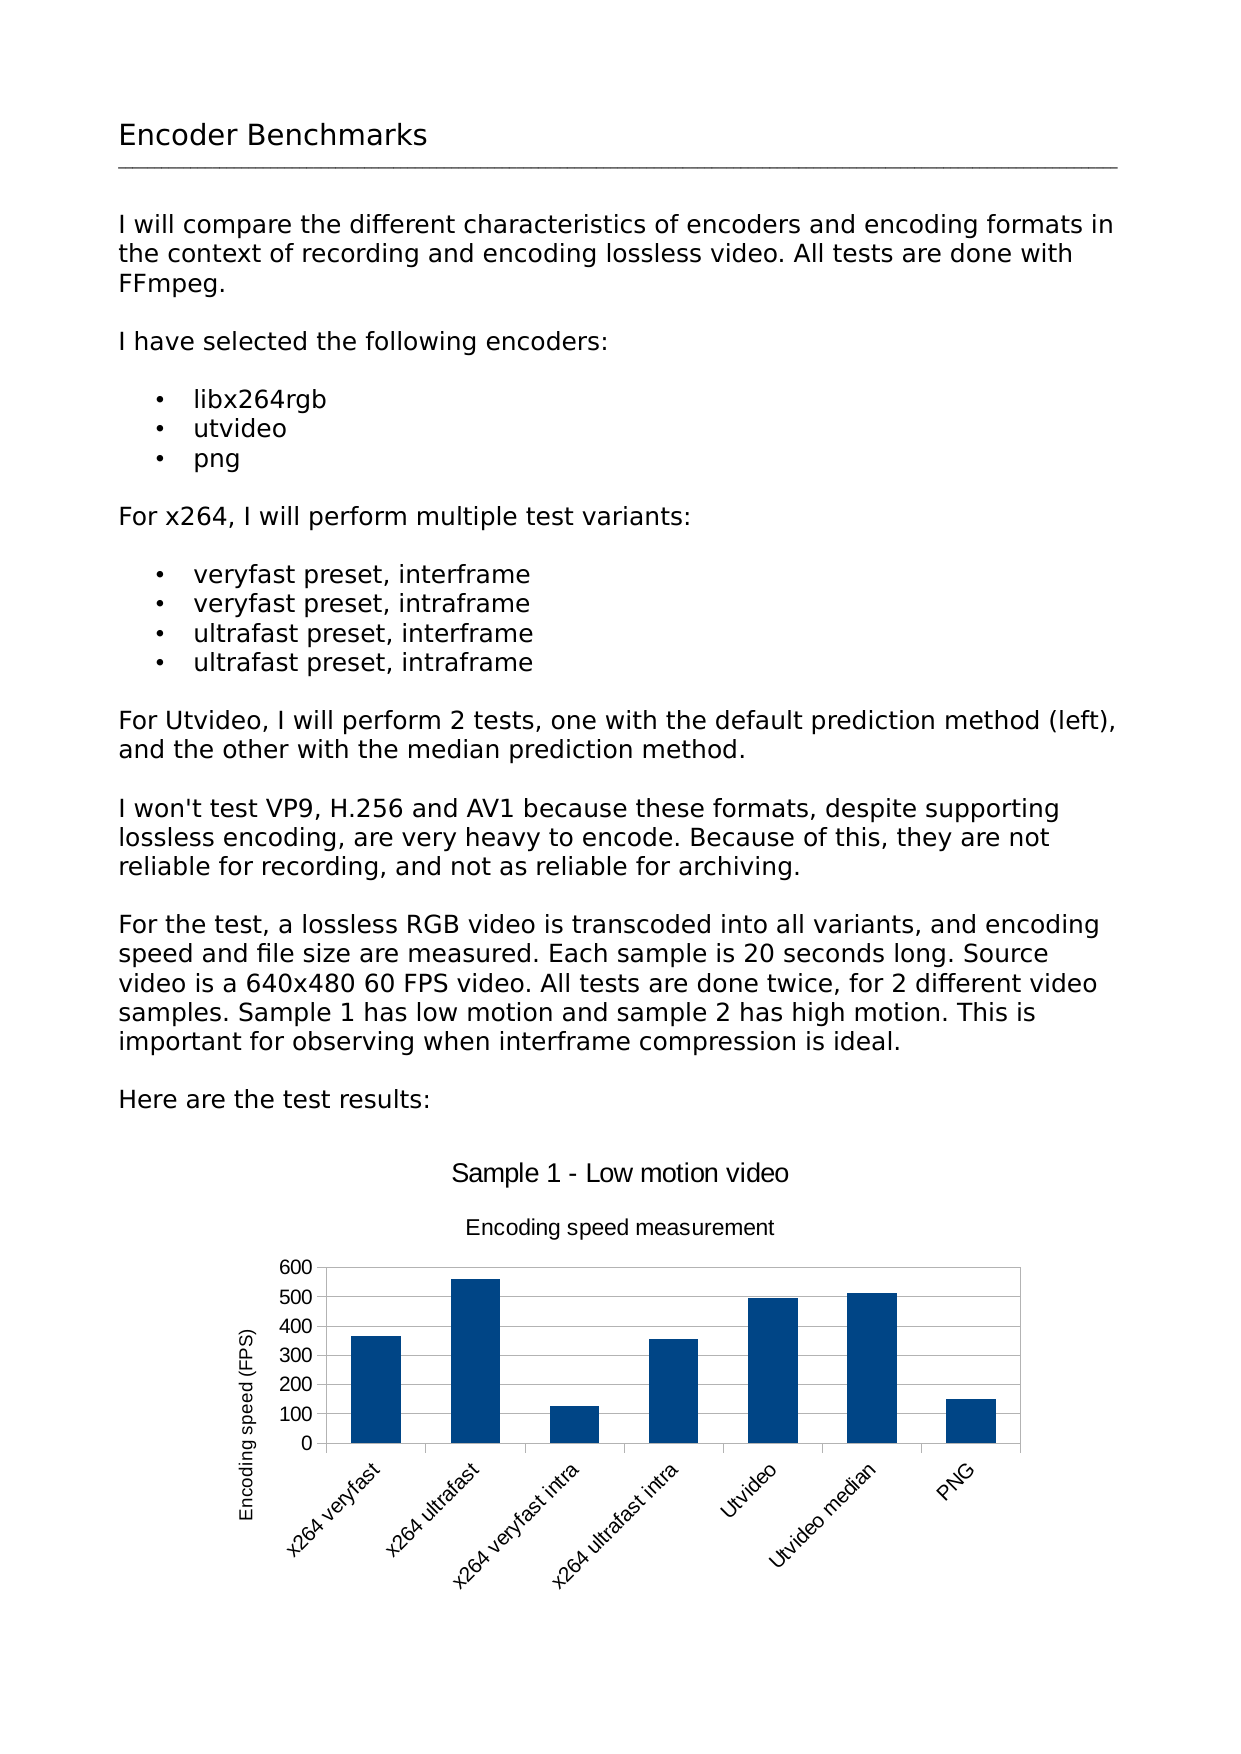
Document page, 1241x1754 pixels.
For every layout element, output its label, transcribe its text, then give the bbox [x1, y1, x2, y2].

text For the test, a lossless RGB video is transcoded into all variants, and encoding speed and file size are measured. Each sample is 20 seconds long. Source video is a 640x480 60 FPS video. All tests are done twice, for 2 different video samples. Sample 1 has low motion and sample 2 has high motion. This is important for observing when interframe compression is ideal. [118, 910, 1122, 1056]
text __________________________________________________________________________________________________________________________________________ [118, 152, 1122, 181]
list utvideo [156, 414, 1122, 444]
text I will compare the different characteristics of encoders and encoding formats in the context of recording and encoding lossless video. All tests are done with FFmpeg. [118, 210, 1122, 298]
list veryfast preset, intraframe [156, 589, 1122, 619]
list ultrafast preset, intraframe [156, 648, 1122, 677]
list png [156, 444, 1122, 473]
text For x264, I will perform multiple test variants: [118, 502, 1122, 531]
list libx264rgb [156, 385, 1122, 414]
list veryfast preset, interframe [156, 560, 1122, 589]
text Here are the test results: [118, 1085, 1122, 1114]
text For Utvideo, I will perform 2 tests, one with the default prediction method (left), and the other with the median prediction method. [118, 706, 1122, 764]
text I have selected the following encoders: [118, 327, 1122, 356]
text I won't test VP9, H.256 and AV1 because these formats, despite supporting lossless encoding, are very heavy to encode. Because of this, they are not reliable for recording, and not as reliable for archiving. [118, 794, 1122, 881]
list ultrafast preset, interframe [156, 619, 1122, 648]
text Encoder Benchmarks [118, 118, 1122, 152]
